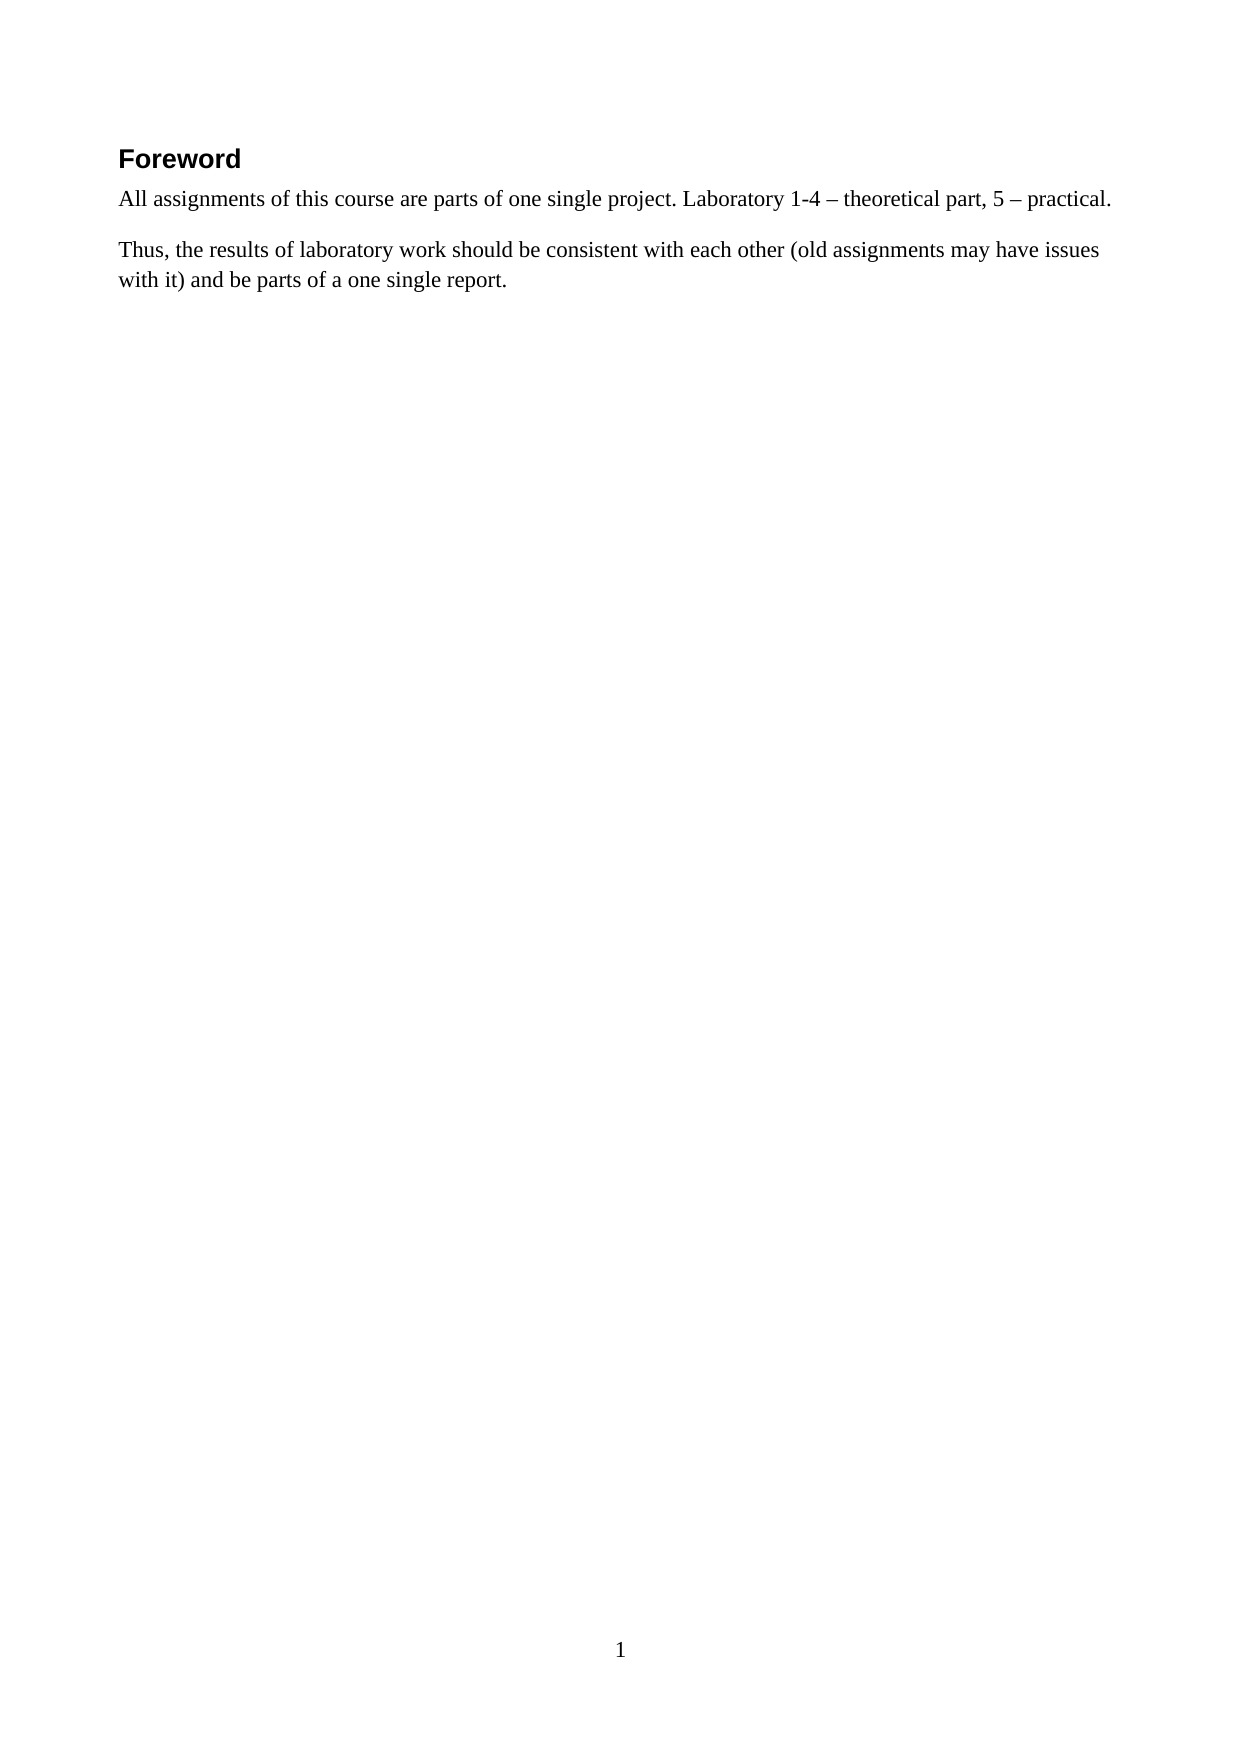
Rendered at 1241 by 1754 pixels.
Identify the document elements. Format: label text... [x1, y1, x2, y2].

text All assignments of this course are parts of one single project. Laboratory 1-4 – theoretical part, 5 – practical. [118, 185, 1122, 212]
text Thus, the results of laboratory work should be consistent with each other (old assignments may have issues with it) and be parts of a one single report. [118, 236, 1122, 293]
subtitle Foreword [118, 143, 1122, 174]
